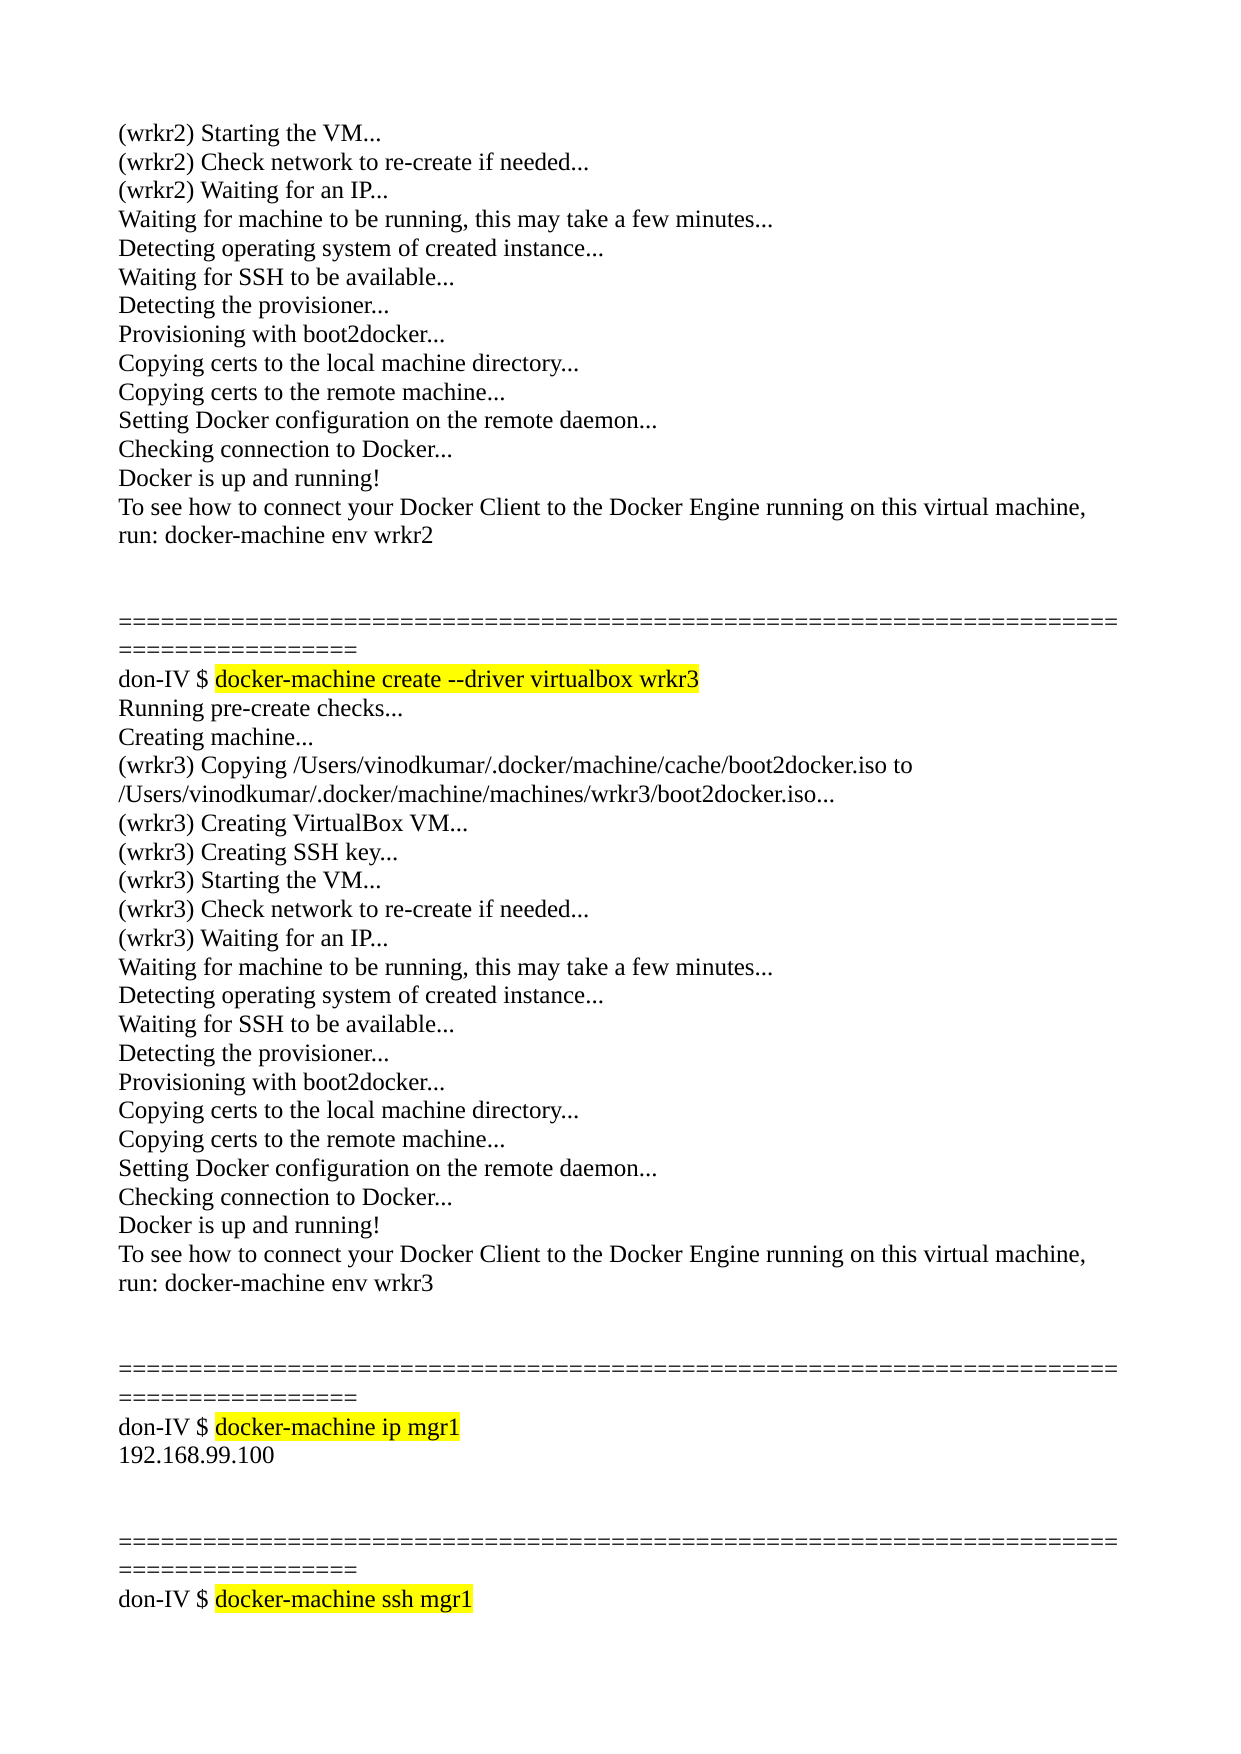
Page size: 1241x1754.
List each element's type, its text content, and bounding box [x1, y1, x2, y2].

text Checking connection to Docker... [118, 434, 1122, 463]
text Docker is up and running! [118, 1211, 1122, 1239]
text Docker is up and running! [118, 463, 1122, 492]
text Waiting for machine to be running, this may take a few minutes... [118, 204, 1122, 233]
text Detecting operating system of created instance... [118, 981, 1122, 1009]
text Copying certs to the remote machine... [118, 1124, 1122, 1153]
text Checking connection to Docker... [118, 1182, 1122, 1211]
text Detecting the provisioner... [118, 1038, 1122, 1067]
text (wrkr3) Creating SSH key... [118, 837, 1122, 866]
text (wrkr3) Waiting for an IP... [118, 923, 1122, 952]
text (wrkr2) Check network to re-create if needed... [118, 147, 1122, 176]
text Copying certs to the local machine directory... [118, 348, 1122, 377]
text To see how to connect your Docker Client to the Docker Engine running on this virtual machine, run: docker-machine env wrkr3 [118, 1239, 1122, 1297]
text Setting Docker configuration on the remote daemon... [118, 1153, 1122, 1182]
text (wrkr3) Copying /Users/vinodkumar/.docker/machine/cache/boot2docker.iso to /Users/vinodkumar/.docker/machine/machines/wrkr3/boot2docker.iso... [118, 751, 1122, 808]
text ======================================================================================== [118, 1527, 1122, 1584]
text don-IV $ docker-machine ip mgr1 [118, 1412, 1122, 1441]
text Running pre-create checks... [118, 693, 1122, 722]
text 192.168.99.100 [118, 1441, 1122, 1469]
text Provisioning with boot2docker... [118, 319, 1122, 348]
text Provisioning with boot2docker... [118, 1067, 1122, 1096]
text don-IV $ docker-machine ssh mgr1 [118, 1584, 1122, 1613]
text To see how to connect your Docker Client to the Docker Engine running on this virtual machine, run: docker-machine env wrkr2 [118, 492, 1122, 549]
text ======================================================================================== [118, 1354, 1122, 1412]
text Copying certs to the remote machine... [118, 377, 1122, 406]
text Creating machine... [118, 722, 1122, 751]
text don-IV $ docker-machine create --driver virtualbox wrkr3 [118, 664, 1122, 693]
text Detecting operating system of created instance... [118, 233, 1122, 262]
text Setting Docker configuration on the remote daemon... [118, 406, 1122, 434]
text Waiting for SSH to be available... [118, 1009, 1122, 1038]
text Waiting for SSH to be available... [118, 262, 1122, 291]
text Detecting the provisioner... [118, 291, 1122, 319]
text Waiting for machine to be running, this may take a few minutes... [118, 952, 1122, 981]
text ======================================================================================== [118, 607, 1122, 664]
text (wrkr3) Creating VirtualBox VM... [118, 808, 1122, 837]
text (wrkr2) Starting the VM... [118, 118, 1122, 147]
text (wrkr2) Waiting for an IP... [118, 176, 1122, 204]
text (wrkr3) Starting the VM... [118, 866, 1122, 894]
text Copying certs to the local machine directory... [118, 1096, 1122, 1124]
text (wrkr3) Check network to re-create if needed... [118, 894, 1122, 923]
